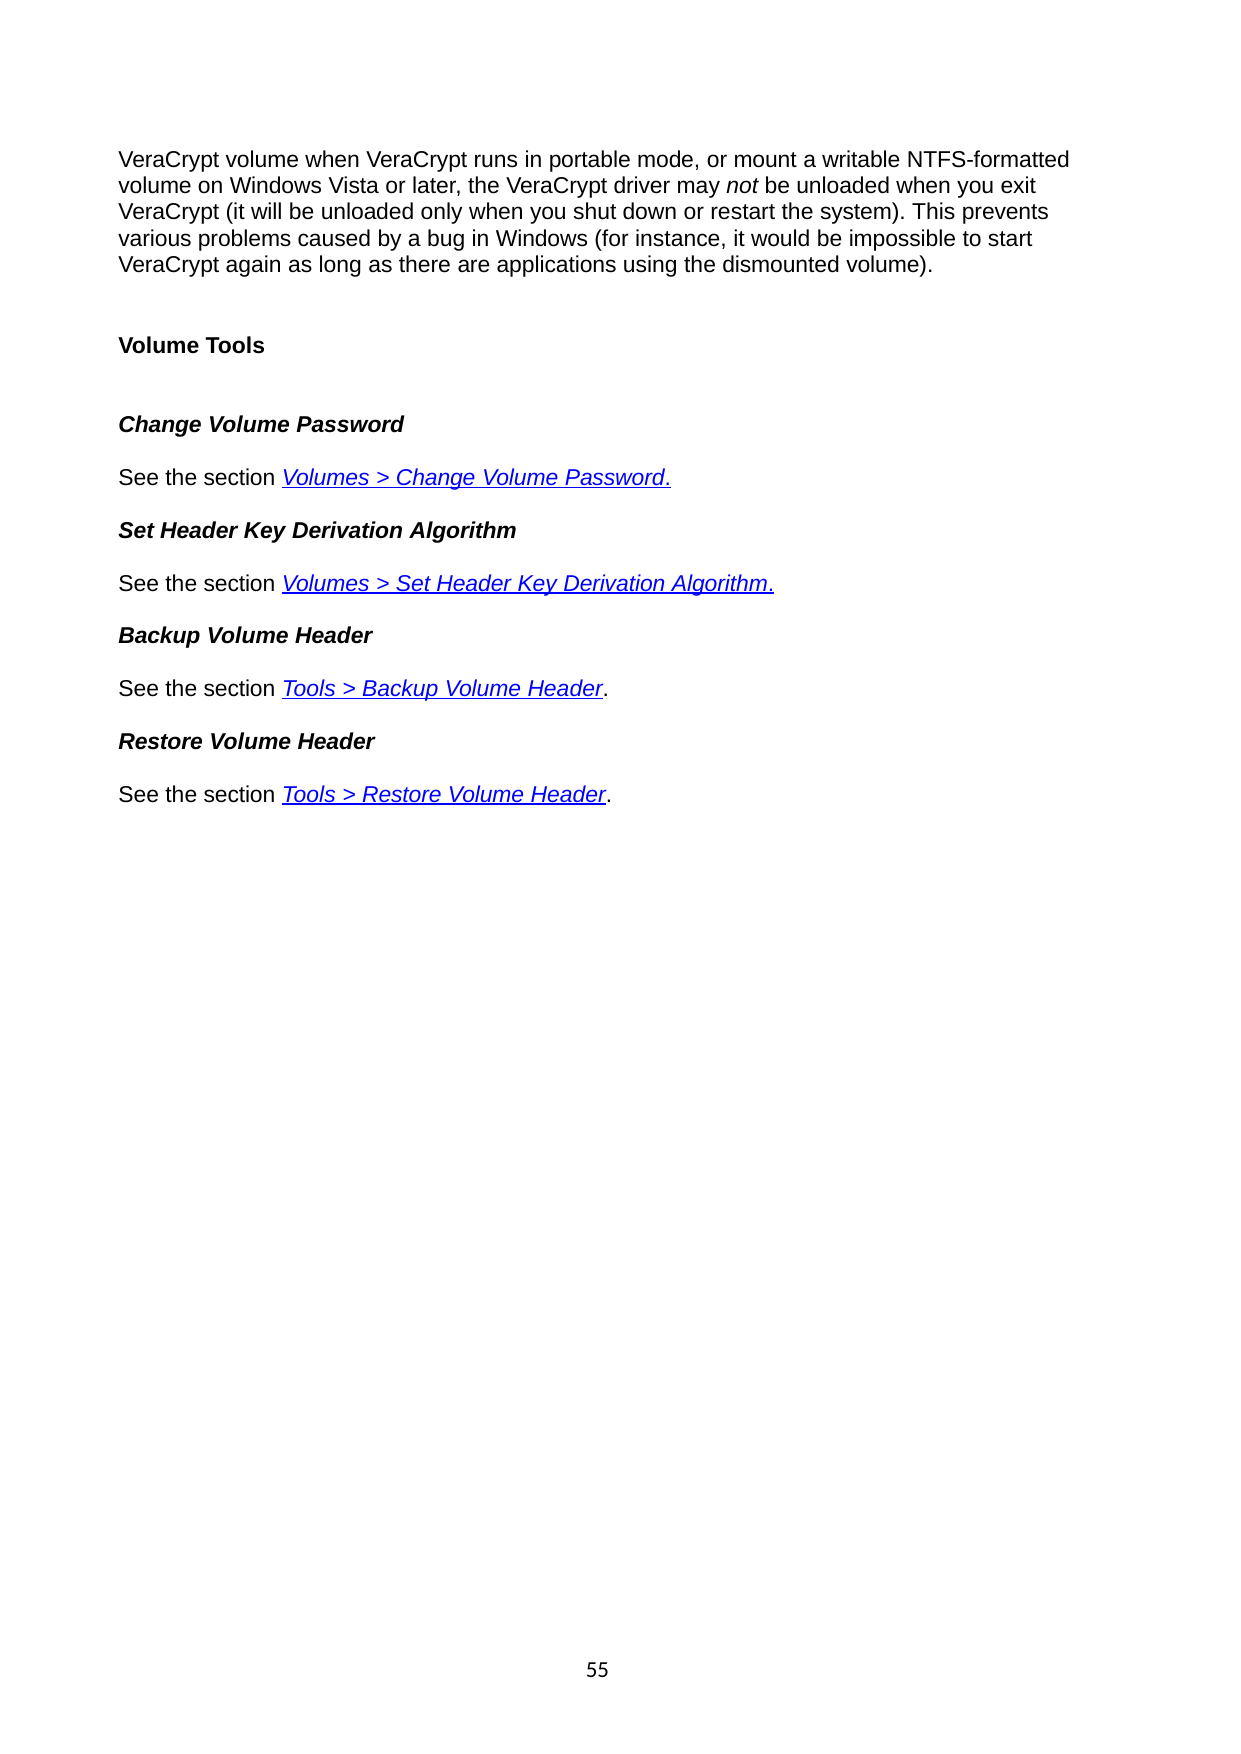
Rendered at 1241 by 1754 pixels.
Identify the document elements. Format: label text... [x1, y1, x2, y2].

text See the section Volumes > Set Header Key Derivation Algorithm. [118, 569, 1088, 596]
subtitle Set Header Key Derivation Algorithm [118, 517, 1088, 543]
text See the section Tools > Backup Volume Header. [118, 675, 1088, 702]
subtitle Backup Volume Header [118, 622, 1088, 649]
text See the section Tools > Restore Volume Header. [118, 781, 1088, 807]
subtitle Volume Tools [118, 332, 1088, 359]
subtitle Restore Volume Header [118, 728, 1088, 754]
text VeraCrypt volume when VeraCrypt runs in portable mode, or mount a writable NTFS-formatted volume on Windows Vista or later, the VeraCrypt driver may not be unloaded when you exit VeraCrypt (it will be unloaded only when you shut down or restart the system). This prevents various problems caused by a bug in Windows (for instance, it would be impossible to start VeraCrypt again as long as there are applications using the dismounted volume). [118, 146, 1076, 277]
subtitle Change Volume Password [118, 411, 1088, 438]
text See the section Volumes > Change Volume Password. [118, 464, 1088, 490]
